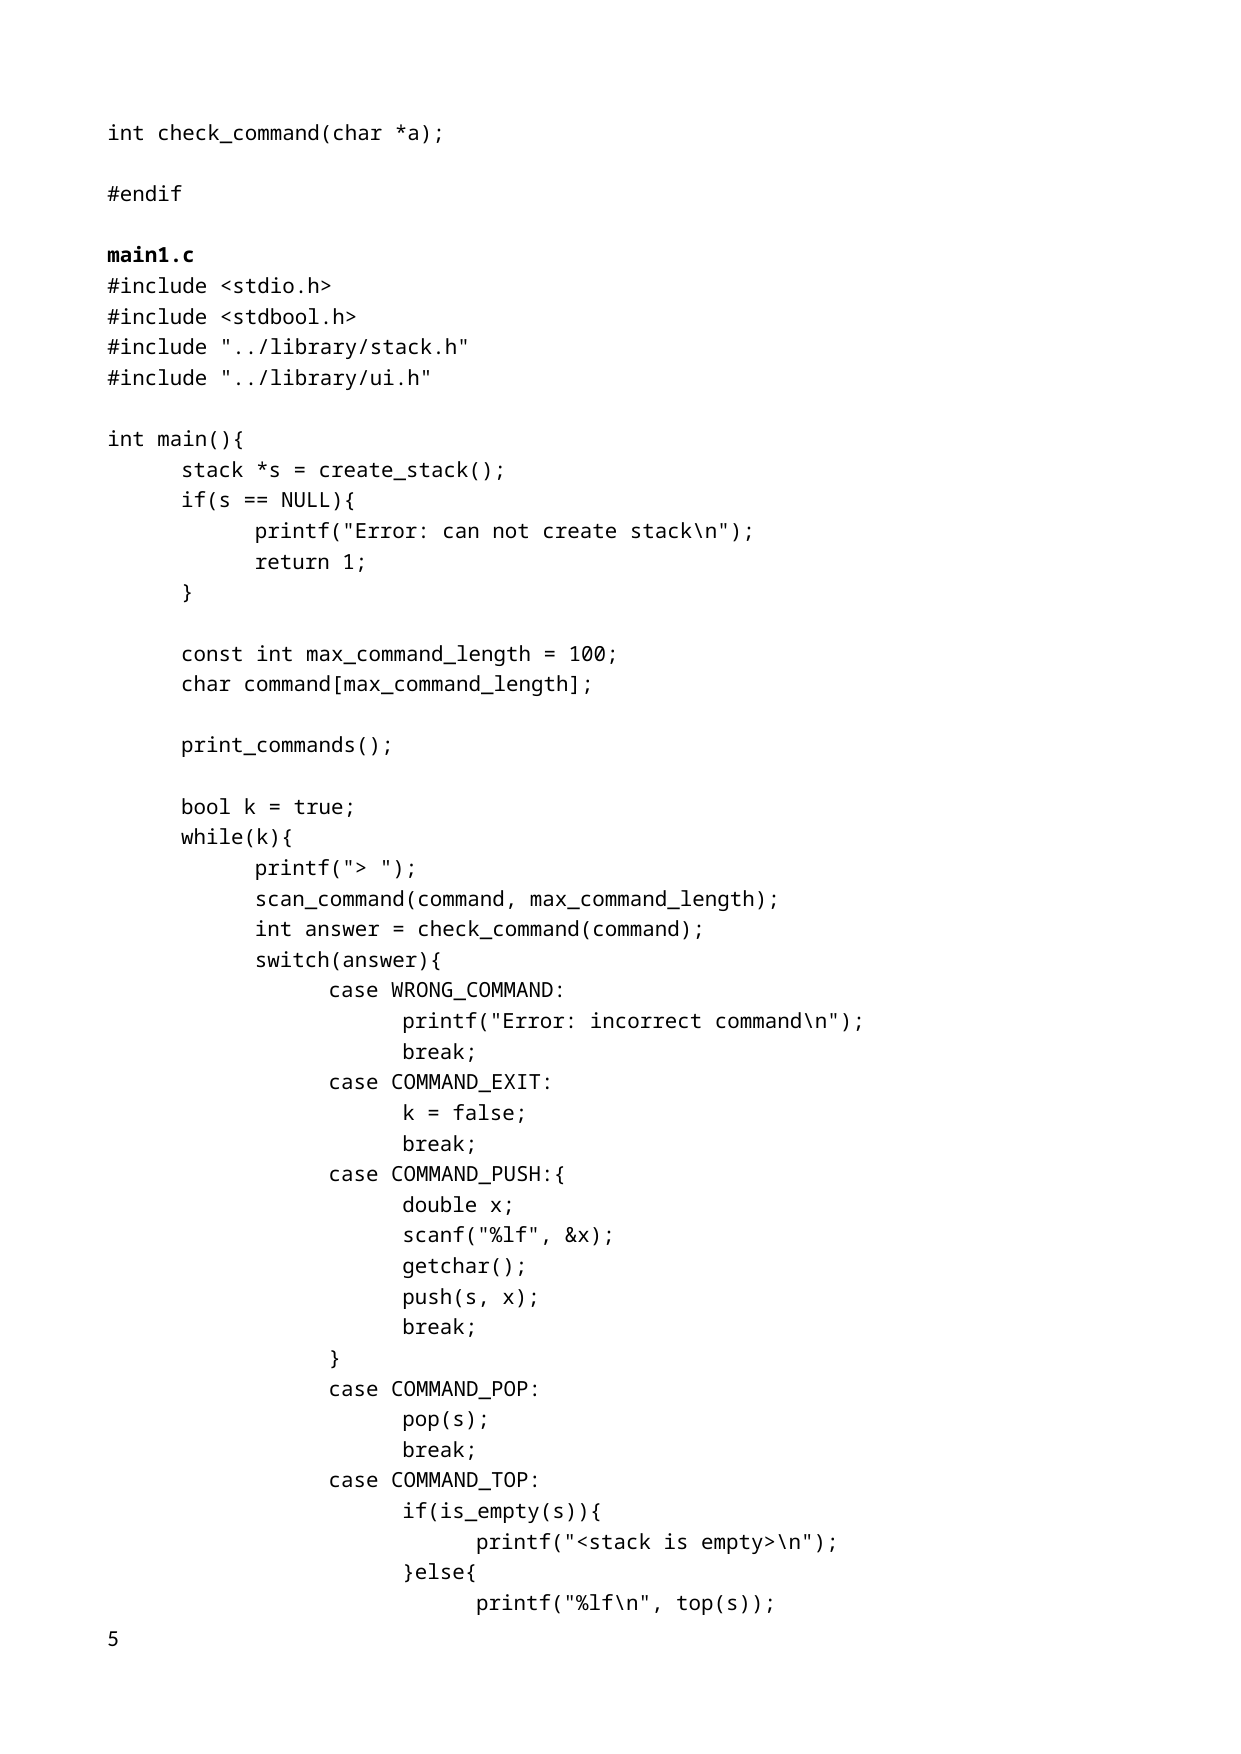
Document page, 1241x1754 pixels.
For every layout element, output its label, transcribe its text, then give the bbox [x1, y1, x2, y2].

text switch(answer){ [107, 945, 1153, 973]
text print_commands(); [107, 731, 1153, 759]
text main1.c [107, 241, 1153, 269]
text printf("%lf\n", top(s)); [107, 1588, 1153, 1617]
text if(s == NULL){ [107, 486, 1153, 514]
text return 1; [107, 547, 1153, 575]
text printf("Error: incorrect command\n"); [107, 1006, 1153, 1035]
text case WRONG_COMMAND: [107, 976, 1153, 1004]
text scanf("%lf", &x); [107, 1221, 1153, 1249]
text printf("Error: can not create stack\n"); [107, 516, 1153, 545]
text #include "../library/ui.h" [107, 363, 1153, 392]
text case COMMAND_PUSH:{ [107, 1159, 1153, 1188]
text }else{ [107, 1557, 1153, 1586]
text #include <stdbool.h> [107, 302, 1153, 330]
text stack *s = create_stack(); [107, 455, 1153, 483]
text case COMMAND_TOP: [107, 1466, 1153, 1494]
text break; [107, 1129, 1153, 1157]
text char command[max_command_length]; [107, 669, 1153, 698]
text break; [107, 1312, 1153, 1341]
text printf("<stack is empty>\n"); [107, 1527, 1153, 1555]
text #endif [107, 179, 1153, 208]
text int answer = check_command(command); [107, 914, 1153, 943]
text while(k){ [107, 822, 1153, 851]
text case COMMAND_POP: [107, 1374, 1153, 1402]
text break; [107, 1037, 1153, 1065]
text #include "../library/stack.h" [107, 332, 1153, 361]
text if(is_empty(s)){ [107, 1496, 1153, 1525]
text push(s, x); [107, 1282, 1153, 1310]
text #include <stdio.h> [107, 271, 1153, 300]
text case COMMAND_EXIT: [107, 1067, 1153, 1096]
text break; [107, 1435, 1153, 1463]
text } [107, 1343, 1153, 1372]
text getchar(); [107, 1251, 1153, 1280]
text scan_command(command, max_command_length); [107, 884, 1153, 912]
text printf("> "); [107, 853, 1153, 882]
text const int max_command_length = 100; [107, 639, 1153, 667]
text pop(s); [107, 1404, 1153, 1433]
text } [107, 577, 1153, 606]
text double x; [107, 1190, 1153, 1218]
text bool k = true; [107, 792, 1153, 820]
text k = false; [107, 1098, 1153, 1127]
text int check_command(char *a); [107, 118, 1153, 147]
text int main(){ [107, 424, 1153, 453]
